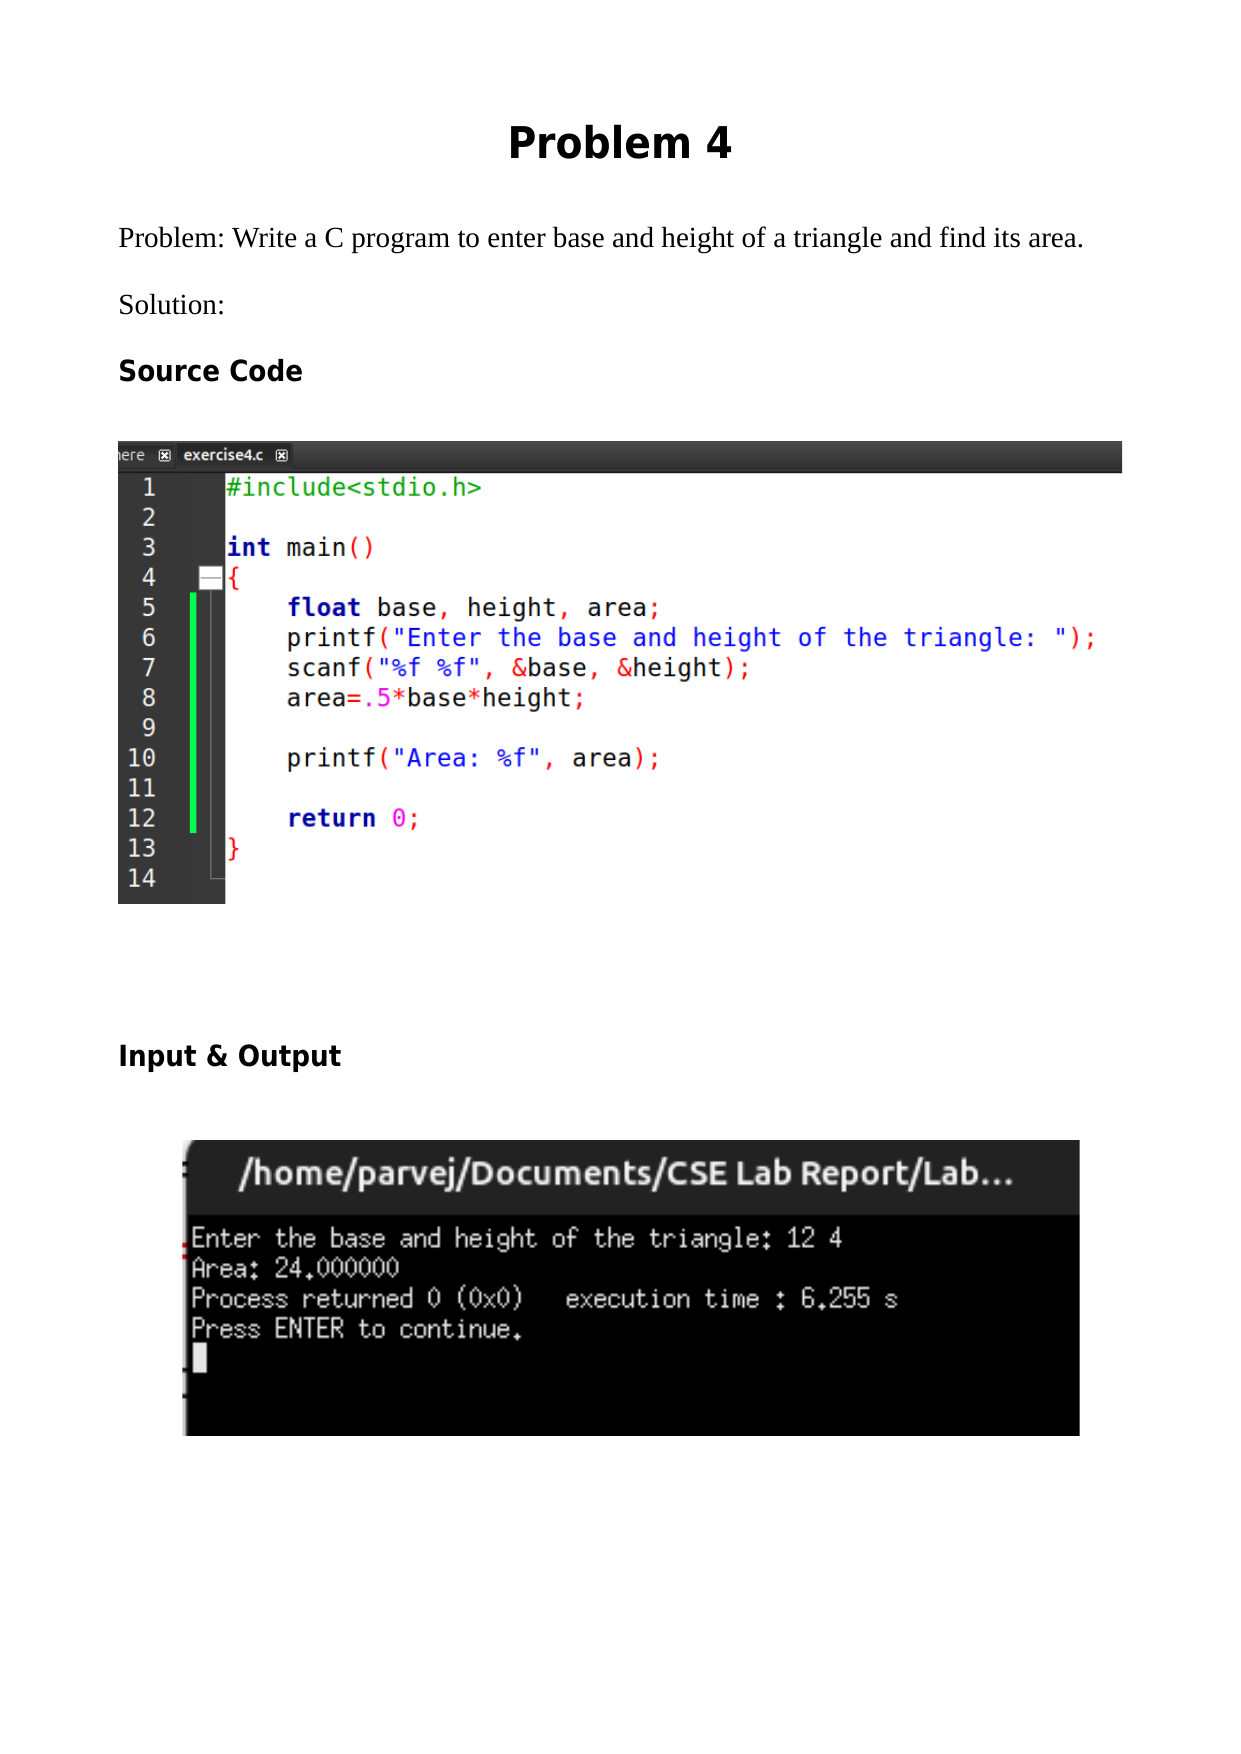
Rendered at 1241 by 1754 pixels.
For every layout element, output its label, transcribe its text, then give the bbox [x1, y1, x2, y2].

picture [118, 441, 1123, 904]
text Source Code [118, 354, 1122, 388]
text Problem 4 [118, 118, 1122, 169]
text Problem: Write a C program to enter base and height of a triangle and find its area. [118, 220, 1122, 253]
text Solution: [118, 287, 1122, 321]
text Input & Output [118, 1039, 1122, 1073]
picture [182, 1140, 1080, 1436]
